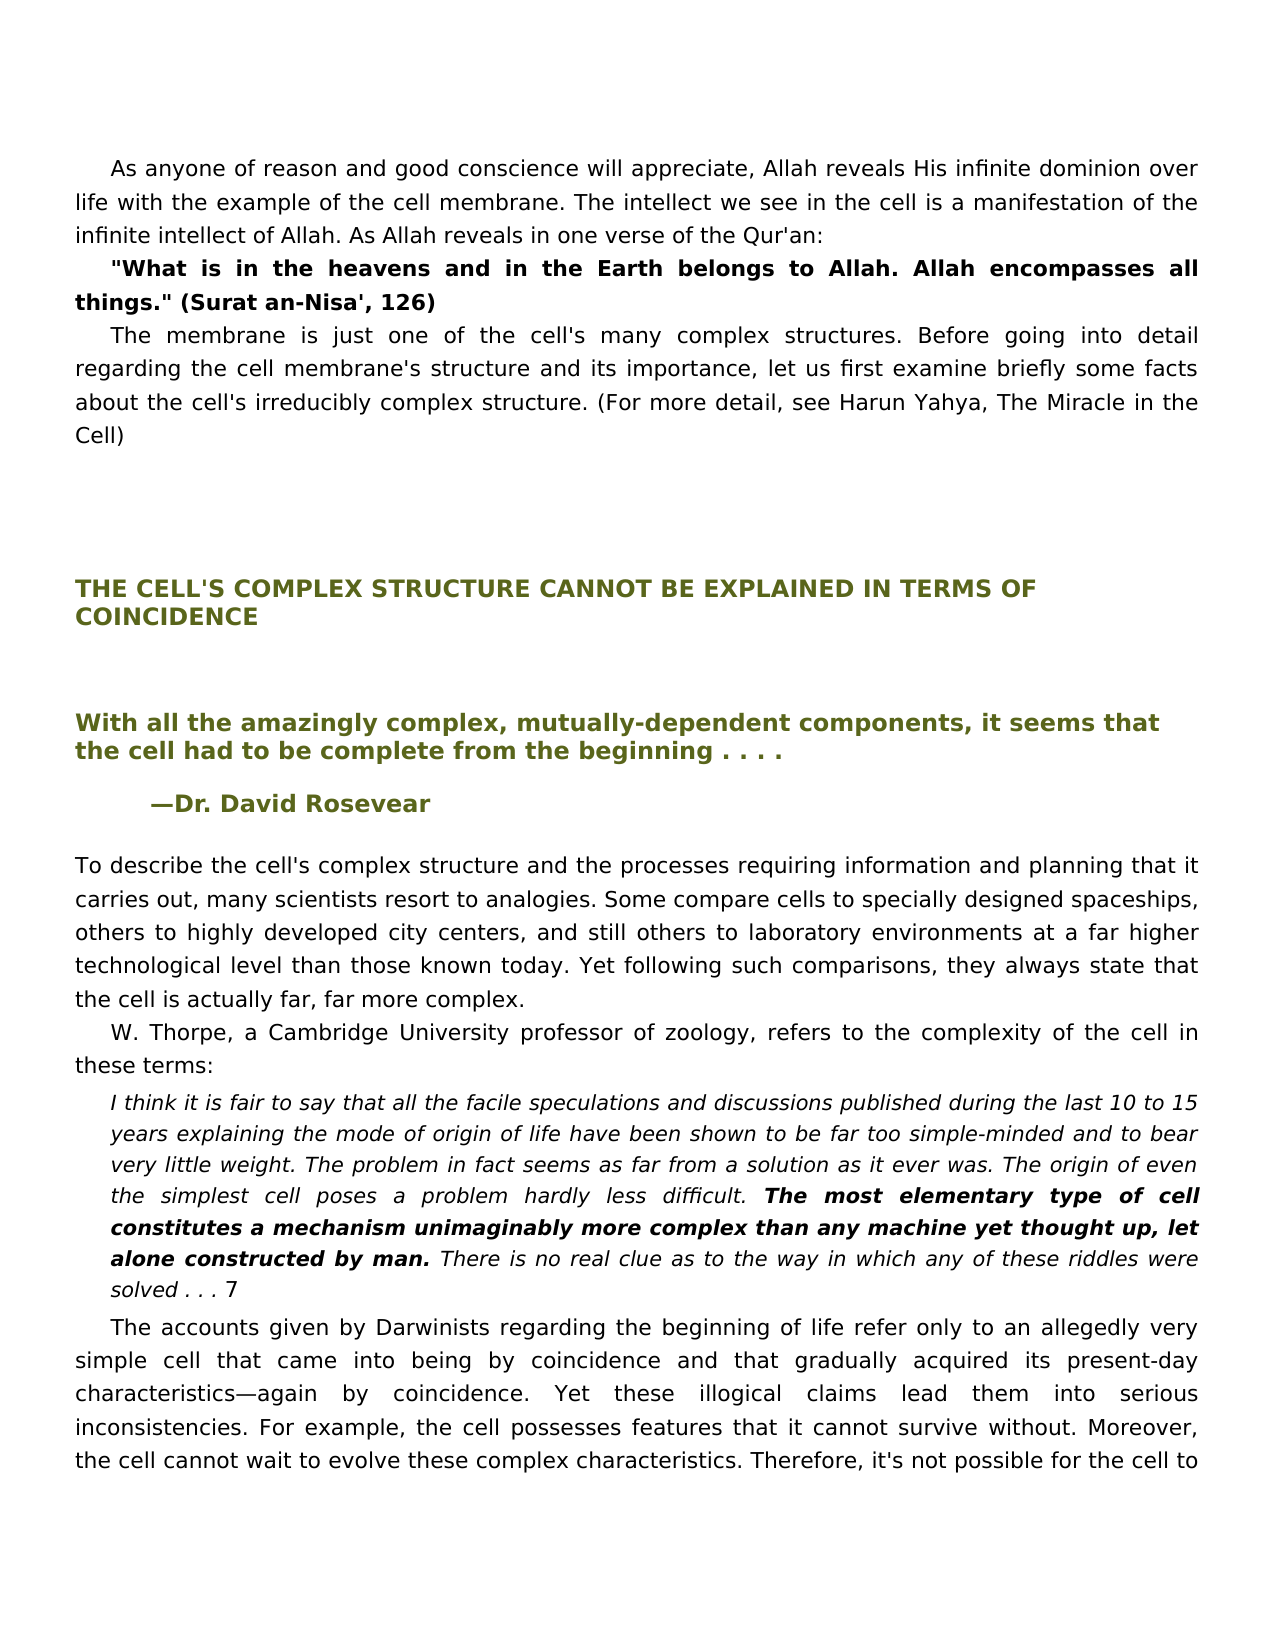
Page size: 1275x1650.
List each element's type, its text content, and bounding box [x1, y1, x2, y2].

text W. Thorpe, a Cambridge University professor of zoology, refers to the complexity of the cell in these terms: [75, 1014, 1200, 1081]
text As anyone of reason and good conscience will appreciate, Allah reveals His infinite dominion over life with the example of the cell membrane. The intellect we see in the cell is a manifestation of the infinite intellect of Allah. As Allah reveals in one verse of the Qur'an: [75, 150, 1200, 250]
text To describe the cell's complex structure and the processes requiring information and planning that it carries out, many scientists resort to analogies. Some compare cells to specially designed spaceships, others to highly developed city centers, and still others to laboratory environments at a far higher technological level than those known today. Yet following such comparisons, they always state that the cell is actually far, far more complex. [75, 847, 1200, 1014]
text The membrane is just one of the cell's many complex structures. Before going into detail regarding the cell membrane's structure and its importance, let us first examine briefly some facts about the cell's irreducibly complex structure. (For more detail, see Harun Yahya, The Miracle in the Cell) [75, 317, 1200, 450]
text "What is in the heavens and in the Earth belongs to Allah. Allah encompasses all things." (Surat an-Nisa', 126) [75, 250, 1200, 317]
subtitle —Dr. David Rosevear [75, 790, 1200, 818]
subtitle THE CELL'S COMPLEX STRUCTURE CANNOT BE EXPLAINED IN TERMS OF COINCIDENCE [75, 576, 1200, 631]
subtitle With all the amazingly complex, mutually-dependent components, it seems that the cell had to be complete from the beginning . . . . [75, 709, 1200, 765]
text The accounts given by Darwinists regarding the beginning of life refer only to an allegedly very simple cell that came into being by coincidence and that gradually acquired its present-day characteristics—again by coincidence. Yet these illogical claims lead them into serious inconsistencies. For example, the cell possesses features that it cannot survive without. Moreover, the cell cannot wait to evolve these complex characteristics. Therefore, it's not possible for the cell to [75, 1308, 1200, 1475]
text I think it is fair to say that all the facile speculations and discussions published during the last 10 to 15 years explaining the mode of origin of life have been shown to be far too simple-minded and to bear very little weight. The problem in fact seems as far from a solution as it ever was. The origin of even the simplest cell poses a problem hardly less difficult. The most elementary type of cell constitutes a mechanism unimaginably more complex than any machine yet thought up, let alone constructed by man. There is no real clue as to the way in which any of these riddles were solved . . . 7 [110, 1085, 1200, 1304]
